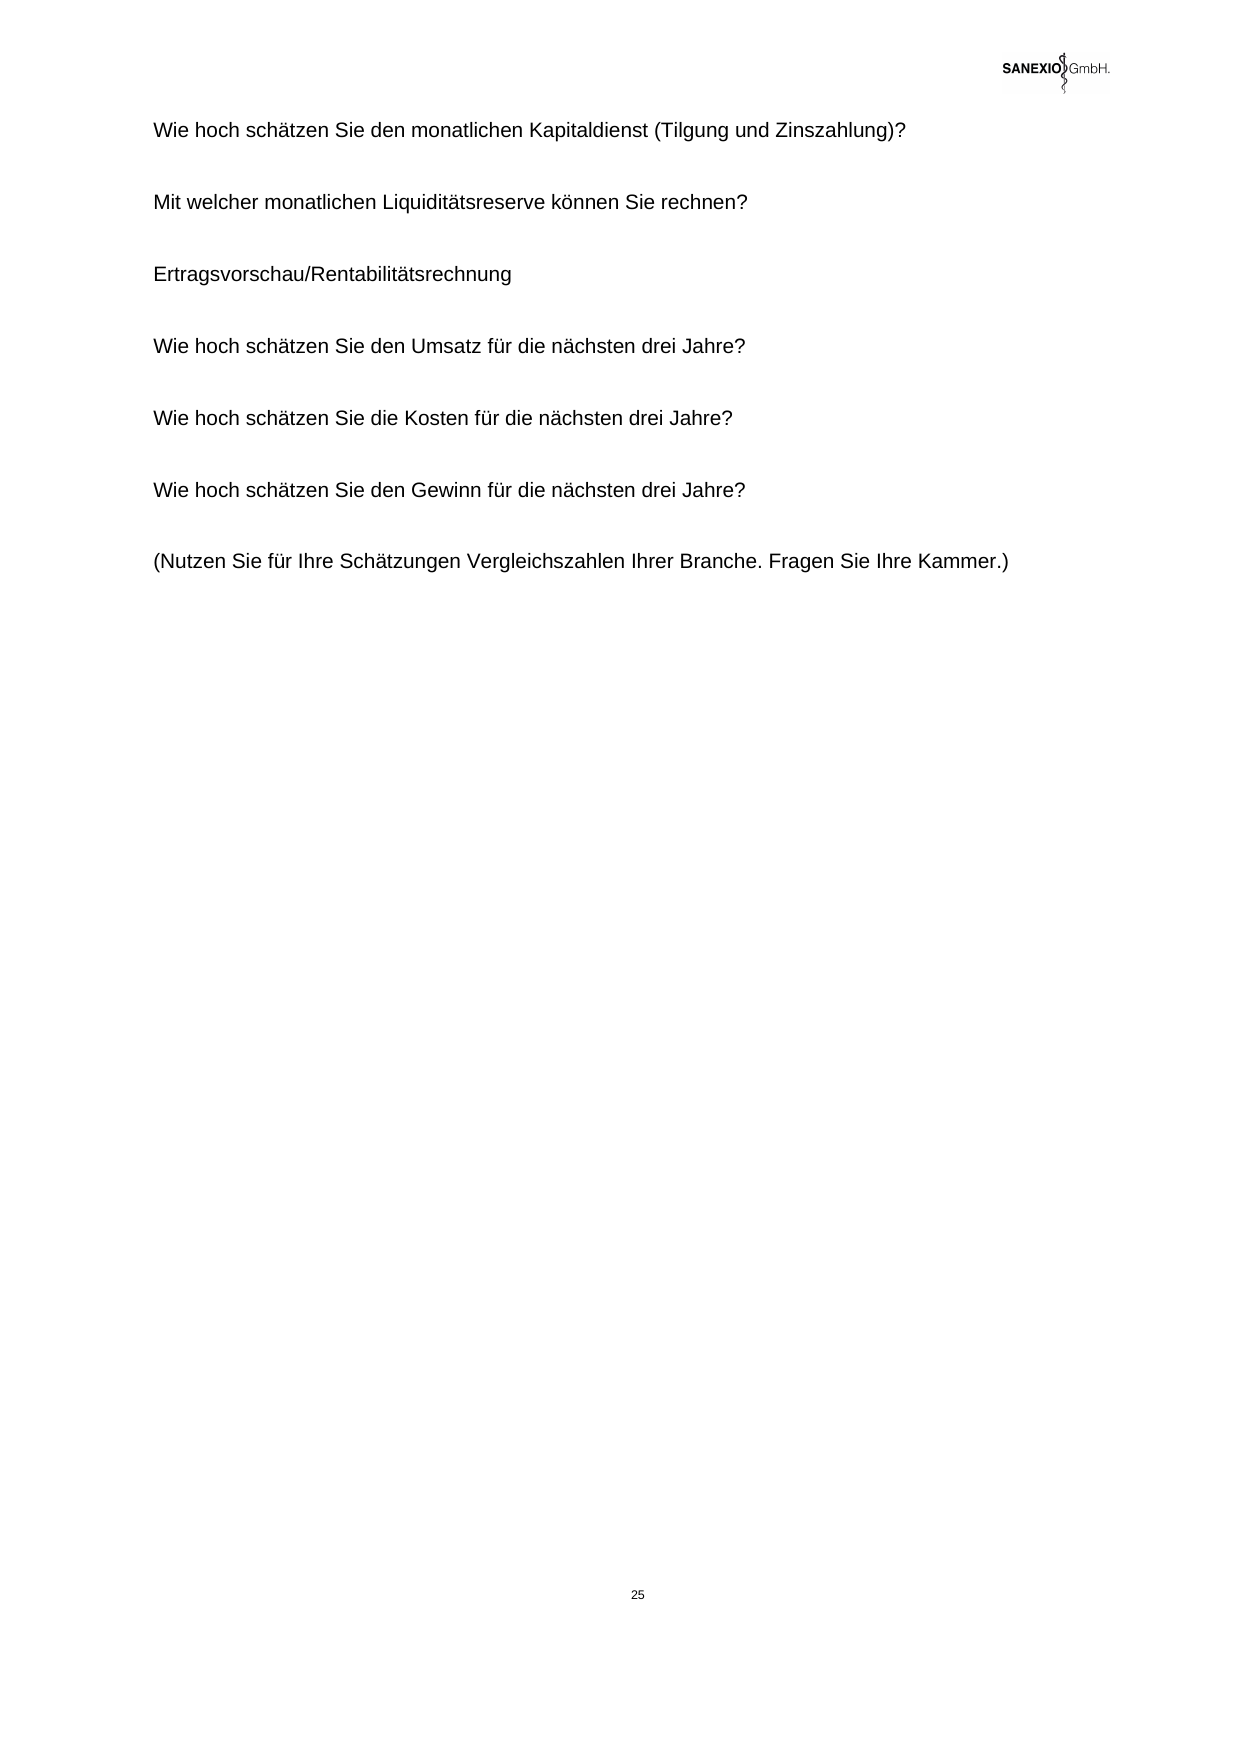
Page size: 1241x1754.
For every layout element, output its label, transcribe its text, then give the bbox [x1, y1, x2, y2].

picture [1002, 52, 1110, 94]
subtitle Wie hoch schätzen Sie den Gewinn für die nächsten drei Jahre? [153, 477, 1122, 501]
subtitle Wie hoch schätzen Sie den monatlichen Kapitaldienst (Tilgung und Zinszahlung)? [153, 118, 1122, 142]
subtitle Wie hoch schätzen Sie die Kosten für die nächsten drei Jahre? [153, 406, 1122, 429]
subtitle Ertragsvorschau/Rentabilitätsrechnung [153, 262, 1122, 286]
subtitle Wie hoch schätzen Sie den Umsatz für die nächsten drei Jahre? [153, 334, 1122, 358]
subtitle Mit welcher monatlichen Liquiditätsreserve können Sie rechnen? [153, 190, 1122, 214]
subtitle (Nutzen Sie für Ihre Schätzungen Vergleichszahlen Ihrer Branche. Fragen Sie Ihre Kammer.) [153, 513, 1122, 573]
